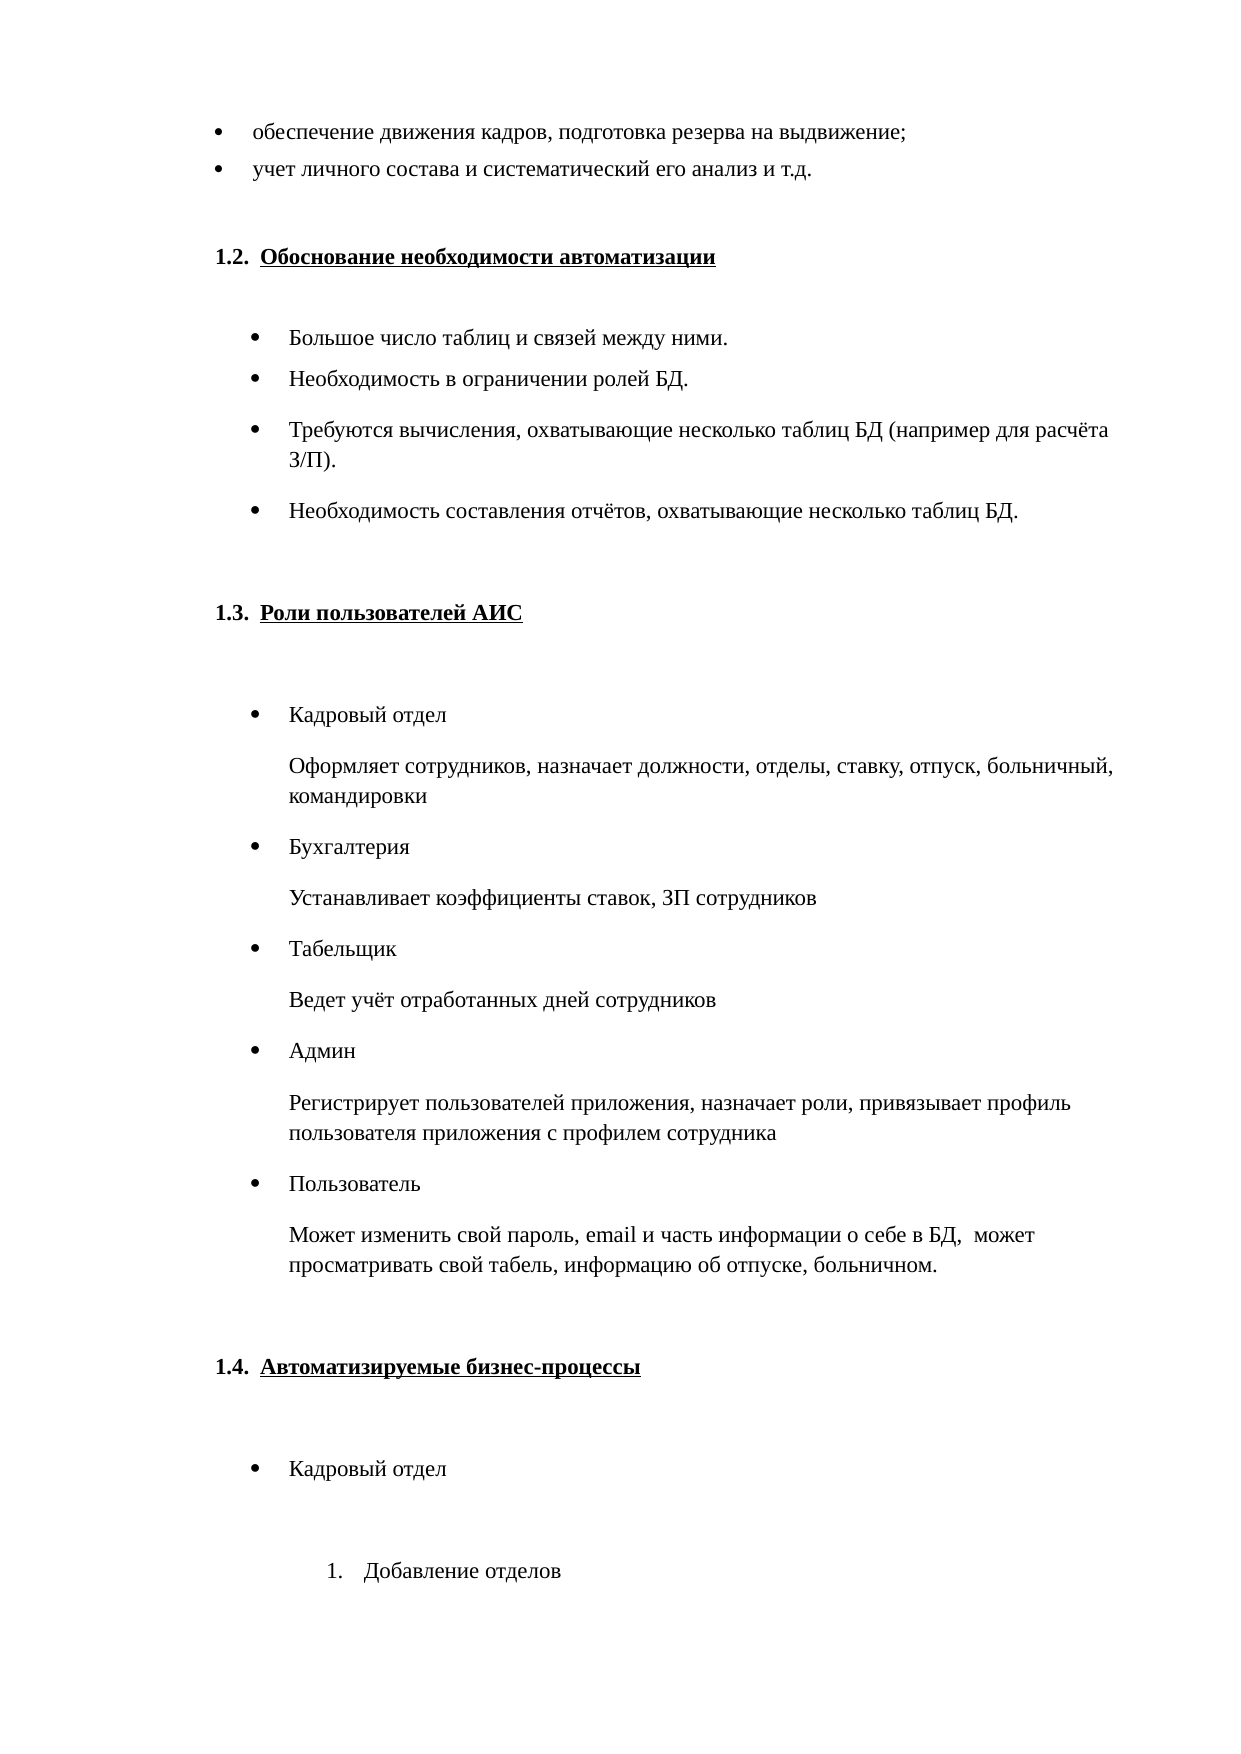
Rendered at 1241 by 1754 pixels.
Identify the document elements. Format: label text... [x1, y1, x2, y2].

list Необходимость в ограничении ролей БД. [251, 364, 1152, 391]
list Необходимость составления отчётов, охватывающие несколько таблиц БД. [251, 497, 1152, 523]
list Большое число таблиц и связей между ними. [251, 324, 1152, 350]
list Кадровый отдел [251, 1455, 1152, 1482]
list Автоматизируемые бизнес-процессы [215, 1353, 1152, 1379]
list Кадровый отдел [251, 701, 1152, 727]
list учет личного состава и систематический его анализ и т.д. [215, 155, 1152, 181]
list Роли пользователей АИС [215, 599, 1152, 625]
list Оформляет сотрудников, назначает должности, отделы, ставку, отпуск, больничный, командировки [288, 752, 1152, 809]
list Может изменить свой пароль, email и часть информации о себе в БД, может просматривать свой табель, информацию об отпуске, больничном. [288, 1221, 1152, 1277]
list Пользователь [251, 1170, 1152, 1196]
list Табельщик [251, 935, 1152, 962]
list Регистрирует пользователей приложения, назначает роли, привязывает профиль пользователя приложения с профилем сотрудника [288, 1088, 1152, 1145]
list Устанавливает коэффициенты ставок, ЗП сотрудников [288, 884, 1152, 911]
list Обоснование необходимости автоматизации [215, 243, 1152, 269]
list Админ [251, 1037, 1152, 1064]
list Требуются вычисления, охватывающие несколько таблиц БД (например для расчёта З/П). [251, 416, 1152, 472]
list Ведет учёт отработанных дней сотрудников [288, 986, 1152, 1013]
list обеспечение движения кадров, подготовка резерва на выдвижение; [215, 118, 1152, 144]
list Бухгалтерия [251, 833, 1152, 860]
list Добавление отделов [326, 1557, 1152, 1584]
